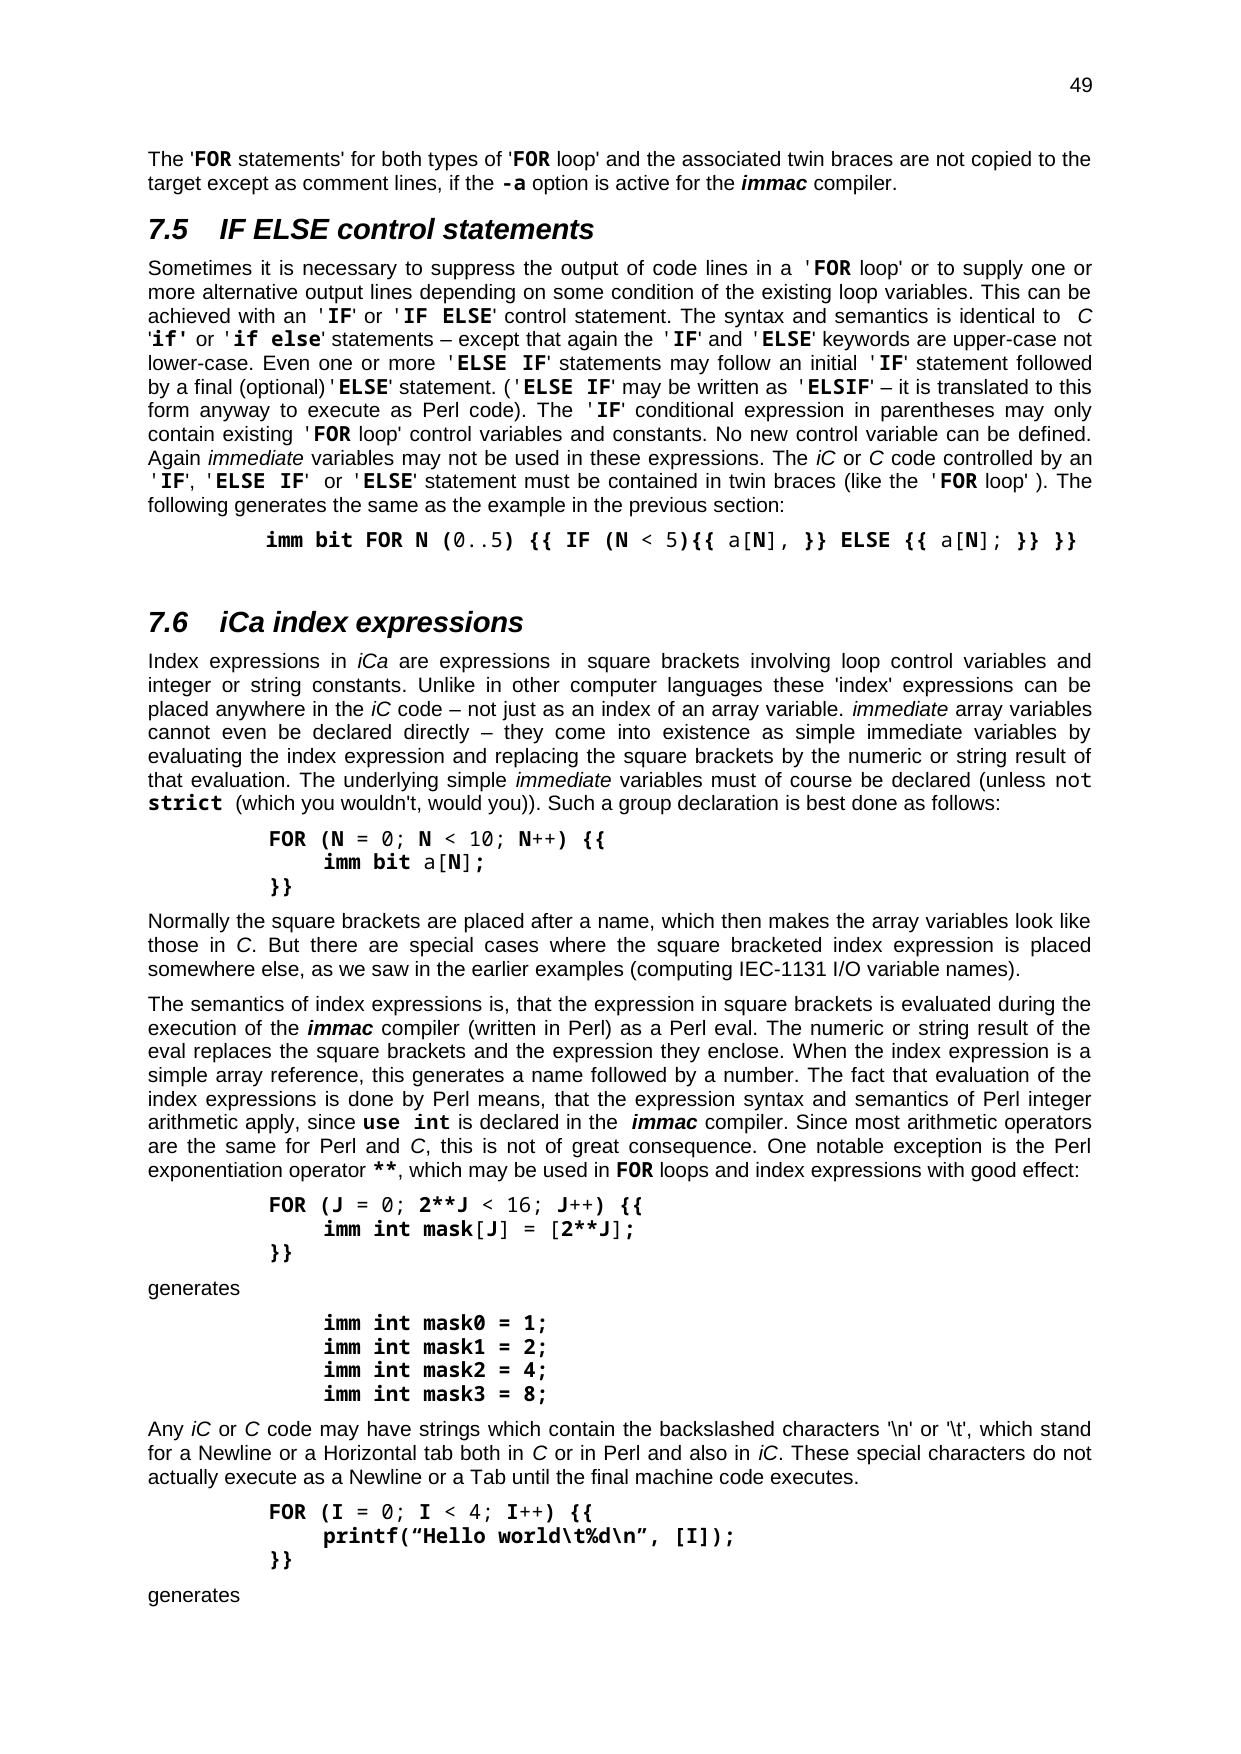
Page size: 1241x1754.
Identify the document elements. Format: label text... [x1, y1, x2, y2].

text Index expressions in iCa are expressions in square brackets involving loop control variables and integer or string constants. Unlike in other computer languages these 'index' expressions can be placed anywhere in the iC code – not just as an index of an array variable. immediate array variables cannot even be declared directly – they come into existence as simple immediate variables by evaluating the index expression and replacing the square brackets by the numeric or string result of that evaluation. The underlying simple immediate variables must of course be declared (unless not strict (which you wouldn't, would you)). Such a group declaration is best done as follows: [148, 650, 1092, 815]
text FOR (N = 0; N < 10; N++) {{ imm bit a[N]; }} [268, 827, 1092, 898]
text imm bit FOR N (0..5) {{ IF (N < 5){{ a[N], }} ELSE {{ a[N]; }} }} [265, 529, 1092, 552]
text generates [148, 1583, 1092, 1607]
text FOR (J = 0; 2**J < 16; J++) {{ imm int mask[J] = [2**J]; }} [268, 1193, 1092, 1264]
text imm int mask0 = 1; imm int mask1 = 2; imm int mask2 = 4; imm int mask3 = 8; [268, 1312, 1092, 1406]
subtitle IF ELSE control statements [148, 213, 1092, 245]
text The semantics of index expressions is, that the expression in square brackets is evaluated during the execution of the immac compiler (written in Perl) as a Perl eval. The numeric or string result of the eval replaces the square brackets and the expression they enclose. When the index expression is a simple array reference, this generates a name followed by a number. The fact that evaluation of the index expressions is done by Perl means, that the expression syntax and semantics of Perl integer arithmetic apply, since use int is declared in the immac compiler. Since most arithmetic operators are the same for Perl and C, this is not of great consequence. One notable exception is the Perl exponentiation operator **, which may be used in FOR loops and index expressions with good effect: [148, 993, 1092, 1182]
text Normally the square brackets are placed after a name, which then makes the array variables look like those in C. But there are special cases where the square bracketed index expression is placed somewhere else, as we saw in the earlier examples (computing IEC-1131 I/O variable names). [148, 910, 1092, 981]
text FOR (I = 0; I < 4; I++) {{ printf(“Hello world\t%d\n”, [I]); }} [268, 1501, 1092, 1572]
subtitle iCa index expressions [148, 606, 1092, 638]
text The 'FOR statements' for both types of 'FOR loop' and the associated twin braces are not copied to the target except as comment lines, if the -a option is active for the immac compiler. [148, 148, 1092, 195]
text Any iC or C code may have strings which contain the backslashed characters '\n' or '\t', which stand for a Newline or a Horizontal tab both in C or in Perl and also in iC. These special characters do not actually execute as a Newline or a Tab until the final machine code executes. [148, 1418, 1092, 1489]
text Sometimes it is necessary to suppress the output of code lines in a 'FOR loop' or to supply one or more alternative output lines depending on some condition of the existing loop variables. This can be achieved with an 'IF' or 'IF ELSE' control statement. The syntax and semantics is identical to C 'if' or 'if else' statements – except that again the 'IF' and 'ELSE' keywords are upper-case not lower-case. Even one or more 'ELSE IF' statements may follow an initial 'IF' statement followed by a final (optional)'ELSE' statement. ('ELSE IF' may be written as 'ELSIF' – it is translated to this form anyway to execute as Perl code). The 'IF' conditional expression in parentheses may only contain existing 'FOR loop' control variables and constants. No new control variable can be defined. Again immediate variables may not be used in these expressions. The iC or C code controlled by an 'IF', 'ELSE IF' or 'ELSE' statement must be contained in twin braces (like the 'FOR loop' ). The following generates the same as the example in the previous section: [148, 257, 1092, 517]
text generates [148, 1276, 1092, 1300]
